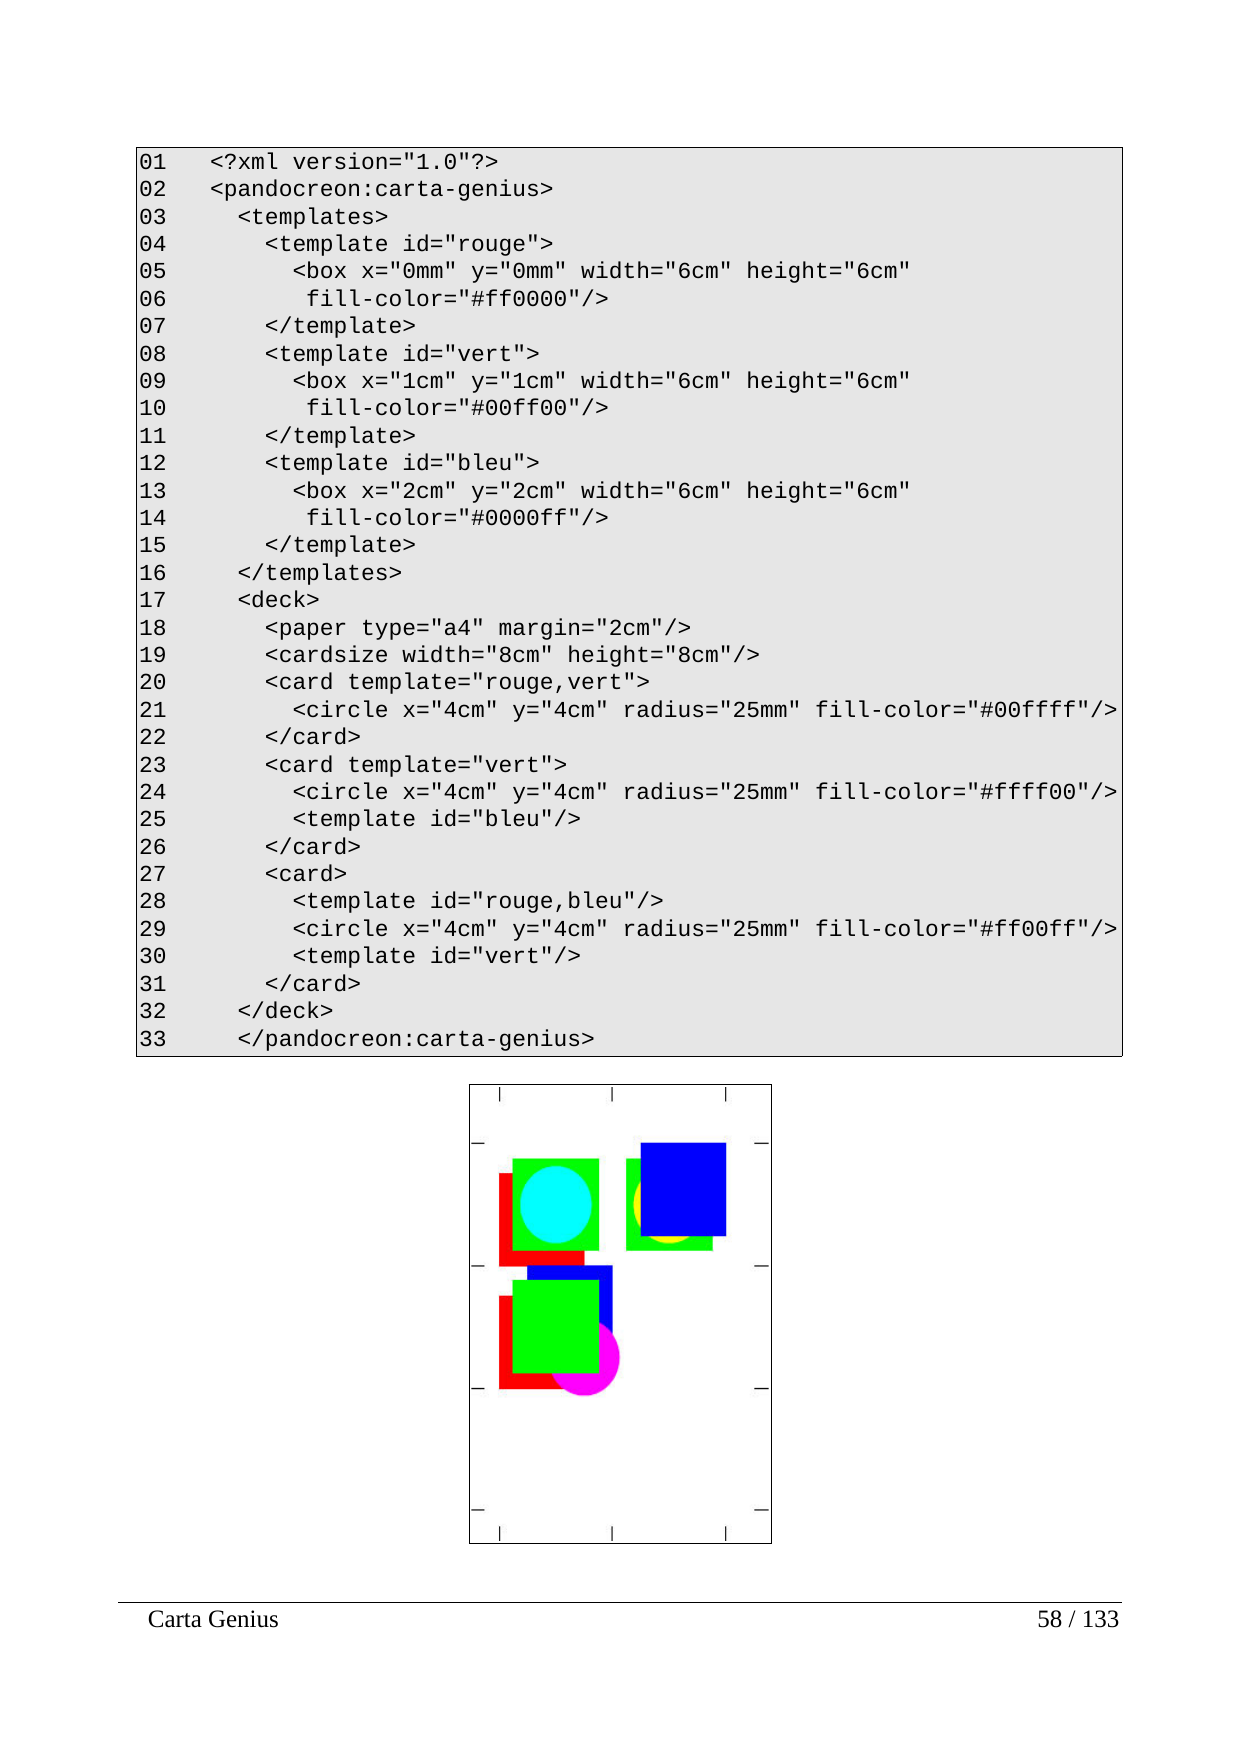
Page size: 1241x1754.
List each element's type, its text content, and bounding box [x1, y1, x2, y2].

text 15 </template> [137, 531, 1122, 558]
text 26 </card> [137, 832, 1122, 859]
text 08 <template id="vert"> [137, 339, 1122, 366]
text 24 <circle x="4cm" y="4cm" radius="25mm" fill-color="#ffff00"/> [137, 777, 1122, 804]
text 29 <circle x="4cm" y="4cm" radius="25mm" fill-color="#ff00ff"/> [137, 914, 1122, 941]
text 16 </templates> [137, 558, 1122, 585]
text 04 <template id="rouge"> [137, 229, 1122, 257]
text 25 <template id="bleu"/> [137, 804, 1122, 832]
text 28 <template id="rouge,bleu"/> [137, 887, 1122, 914]
text 17 <deck> [137, 585, 1122, 613]
text 19 <cardsize width="8cm" height="8cm"/> [137, 640, 1122, 667]
text 10 fill-color="#00ff00"/> [137, 393, 1122, 421]
text 12 <template id="bleu"> [137, 448, 1122, 476]
text 14 fill-color="#0000ff"/> [137, 503, 1122, 531]
text 21 <circle x="4cm" y="4cm" radius="25mm" fill-color="#00ffff"/> [137, 695, 1122, 722]
text 30 <template id="vert"/> [137, 941, 1122, 969]
text 22 </card> [137, 722, 1122, 750]
text 03 <templates> [137, 202, 1122, 229]
text 31 </card> [137, 969, 1122, 996]
text 18 <paper type="a4" margin="2cm"/> [137, 613, 1122, 640]
text 20 <card template="rouge,vert"> [137, 667, 1122, 695]
text 13 <box x="2cm" y="2cm" width="6cm" height="6cm" [137, 476, 1122, 503]
text 01 <?xml version="1.0"?> [137, 148, 1122, 174]
text 05 <box x="0mm" y="0mm" width="6cm" height="6cm" [137, 257, 1122, 284]
text 32 </deck> [137, 996, 1122, 1024]
picture [471, 1087, 769, 1541]
text 11 </template> [137, 421, 1122, 448]
text 33 </pandocreon:carta-genius> [137, 1024, 1122, 1056]
text 09 <box x="1cm" y="1cm" width="6cm" height="6cm" [137, 366, 1122, 393]
text 27 <card> [137, 859, 1122, 887]
text 06 fill-color="#ff0000"/> [137, 284, 1122, 311]
text 23 <card template="vert"> [137, 750, 1122, 777]
text 07 </template> [137, 311, 1122, 339]
text 02 <pandocreon:carta-genius> [137, 174, 1122, 202]
